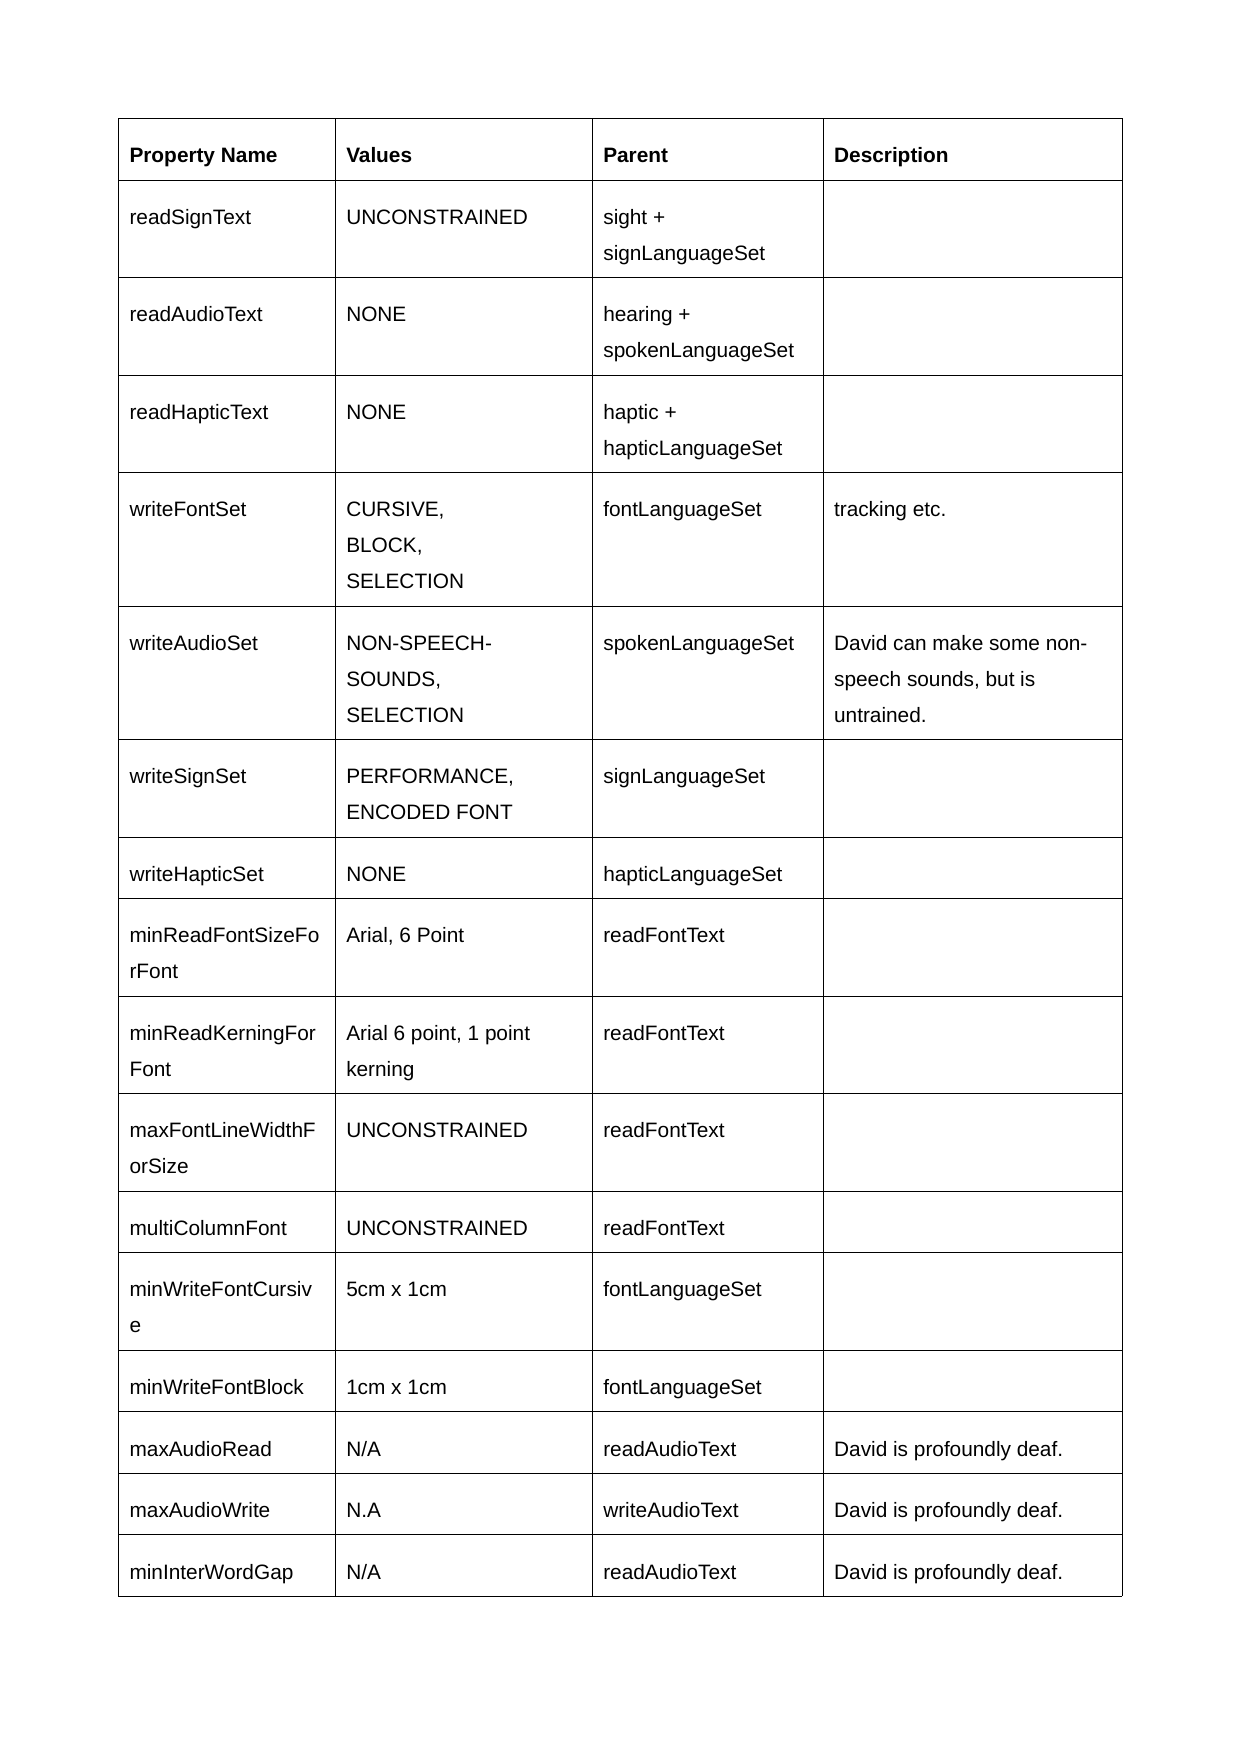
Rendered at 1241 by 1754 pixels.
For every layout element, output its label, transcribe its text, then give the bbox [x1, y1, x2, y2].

table_cell fontLanguageSet [593, 473, 823, 606]
table_header Parent [593, 119, 823, 180]
table_cell N/A [336, 1412, 592, 1473]
table_cell 5cm x 1cm [336, 1253, 592, 1350]
table_cell [824, 740, 1122, 837]
table_cell [824, 838, 1122, 898]
table_cell David is profoundly deaf. [824, 1535, 1122, 1596]
table_cell readFontText [593, 899, 823, 996]
table_cell NON-SPEECH-SOUNDS, SELECTION [336, 607, 592, 739]
table_cell NONE [336, 278, 592, 375]
table_cell [824, 181, 1122, 277]
table_cell [824, 376, 1122, 472]
table_cell spokenLanguageSet [593, 607, 823, 739]
table_cell readAudioText [119, 278, 335, 375]
table_header Property Name [119, 119, 335, 180]
table_cell [824, 1351, 1122, 1411]
table_cell writeFontSet [119, 473, 335, 606]
table_cell [824, 278, 1122, 375]
table_cell N.A [336, 1474, 592, 1534]
table_cell N/A [336, 1535, 592, 1596]
table_cell CURSIVE, BLOCK, SELECTION [336, 473, 592, 606]
table_cell UNCONSTRAINED [336, 1094, 592, 1191]
table_cell [824, 899, 1122, 996]
table_cell David is profoundly deaf. [824, 1412, 1122, 1473]
table_cell UNCONSTRAINED [336, 1192, 592, 1252]
table_cell maxAudioWrite [119, 1474, 335, 1534]
table_cell readFontText [593, 1094, 823, 1191]
table_cell minWriteFontBlock [119, 1351, 335, 1411]
table_cell [824, 997, 1122, 1093]
table_cell [824, 1253, 1122, 1350]
table_cell fontLanguageSet [593, 1351, 823, 1411]
table_cell minReadFontSizeForFont [119, 899, 335, 996]
table_cell readFontText [593, 997, 823, 1093]
table_header Values [336, 119, 592, 180]
table_cell 1cm x 1cm [336, 1351, 592, 1411]
table_cell minWriteFontCursive [119, 1253, 335, 1350]
table_cell hapticLanguageSet [593, 838, 823, 898]
table_cell PERFORMANCE, ENCODED FONT [336, 740, 592, 837]
table_cell readAudioText [593, 1412, 823, 1473]
table_cell readSignText [119, 181, 335, 277]
table_cell [824, 1192, 1122, 1252]
table_cell hearing + spokenLanguageSet [593, 278, 823, 375]
table_cell maxAudioRead [119, 1412, 335, 1473]
table_cell NONE [336, 838, 592, 898]
table_cell maxFontLineWidthForSize [119, 1094, 335, 1191]
table_cell David can make some non-speech sounds, but is untrained. [824, 607, 1122, 739]
table_cell NONE [336, 376, 592, 472]
table_cell UNCONSTRAINED [336, 181, 592, 277]
table_cell readAudioText [593, 1535, 823, 1596]
table_cell writeSignSet [119, 740, 335, 837]
table_cell minInterWordGap [119, 1535, 335, 1596]
table_cell writeAudioText [593, 1474, 823, 1534]
table_cell signLanguageSet [593, 740, 823, 837]
table_cell minReadKerningForFont [119, 997, 335, 1093]
table_cell David is profoundly deaf. [824, 1474, 1122, 1534]
table_cell readFontText [593, 1192, 823, 1252]
table_cell multiColumnFont [119, 1192, 335, 1252]
table_cell writeAudioSet [119, 607, 335, 739]
table_cell fontLanguageSet [593, 1253, 823, 1350]
table_cell Arial 6 point, 1 point kerning [336, 997, 592, 1093]
table_cell haptic + hapticLanguageSet [593, 376, 823, 472]
table_cell Arial, 6 Point [336, 899, 592, 996]
table_header Description [824, 119, 1122, 180]
table_cell readHapticText [119, 376, 335, 472]
table_cell writeHapticSet [119, 838, 335, 898]
table_cell tracking etc. [824, 473, 1122, 606]
table_cell sight + signLanguageSet [593, 181, 823, 277]
table_cell [824, 1094, 1122, 1191]
